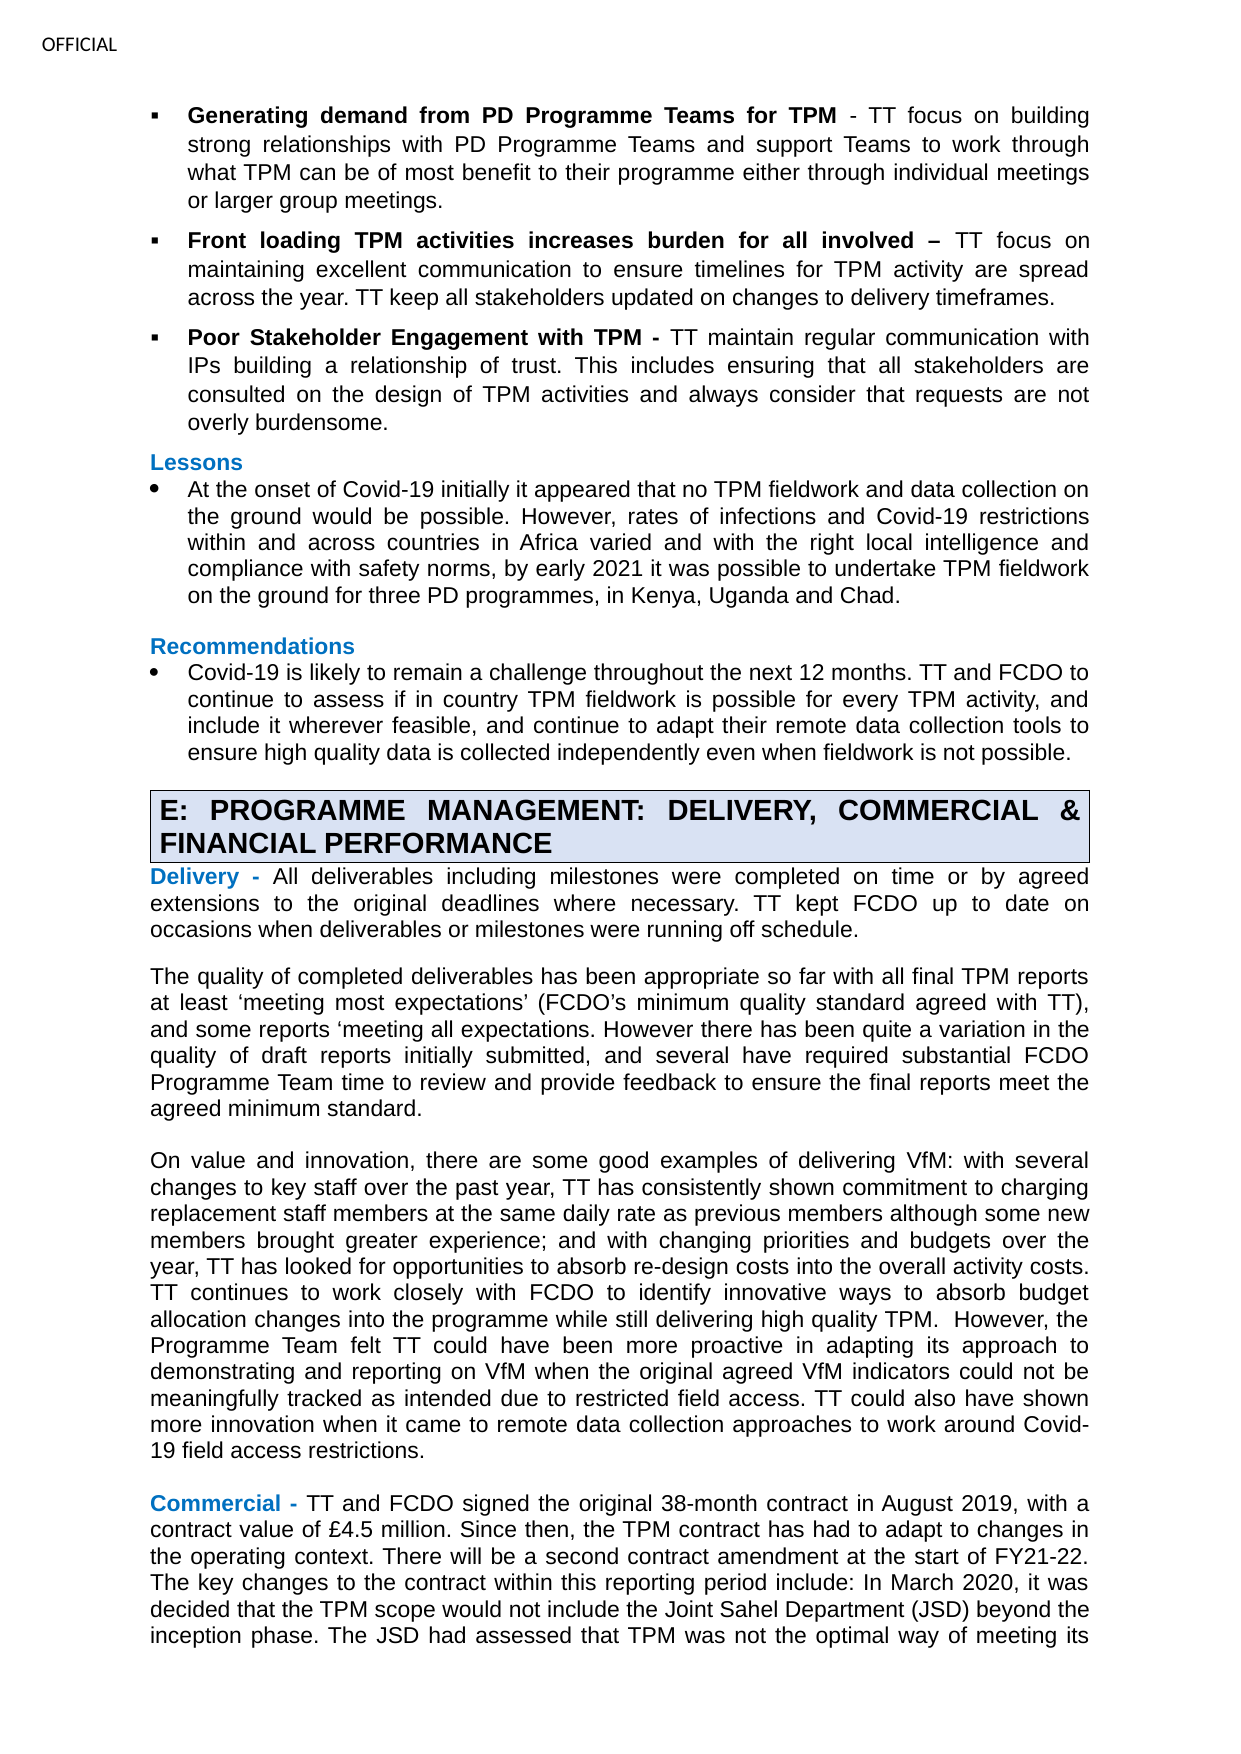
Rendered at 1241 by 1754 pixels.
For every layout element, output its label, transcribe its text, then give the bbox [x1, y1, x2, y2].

text Lessons [150, 449, 1090, 476]
text The quality of completed deliverables has been appropriate so far with all final TPM reports at least ‘meeting most expectations’ (FCDO’s minimum quality standard agreed with TT), and some reports ‘meeting all expectations. However there has been quite a variation in the quality of draft reports initially submitted, and several have required substantial FCDO Programme Team time to review and provide feedback to ensure the final reports meet the agreed minimum standard. [150, 963, 1090, 1121]
list Generating demand from PD Programme Teams for TPM - TT focus on building strong relationships with PD Programme Teams and support Teams to work through what TPM can be of most benefit to their programme either through individual meetings or larger group meetings. [150, 102, 1090, 213]
text Commercial - TT and FCDO signed the original 38-month contract in August 2019, with a contract value of £4.5 million. Since then, the TPM contract has had to adapt to changes in the operating context. There will be a second contract amendment at the start of FY21-22. The key changes to the contract within this reporting period include: In March 2020, it was decided that the TPM scope would not include the Joint Sahel Department (JSD) beyond the inception phase. The JSD had assessed that TPM was not the optimal way of meeting its [150, 1490, 1090, 1648]
list Covid-19 is likely to remain a challenge throughout the next 12 months. TT and FCDO to continue to assess if in country TPM fieldwork is possible for every TPM activity, and include it wherever feasible, and continue to adapt their remote data collection tools to ensure high quality data is collected independently even when fieldwork is not possible. [150, 659, 1090, 765]
text E: PROGRAMME MANAGEMENT: DELIVERY, COMMERCIAL & FINANCIAL PERFORMANCE [151, 791, 1089, 862]
list Poor Stakeholder Engagement with TPM - TT maintain regular communication with IPs building a relationship of trust. This includes ensuring that all stakeholders are consulted on the design of TPM activities and always consider that requests are not overly burdensome. [150, 324, 1090, 435]
text Delivery - All deliverables including milestones were completed on time or by agreed extensions to the original deadlines where necessary. TT kept FCDO up to date on occasions when deliverables or milestones were running off schedule. [150, 863, 1090, 942]
list Front loading TPM activities increases burden for all involved – TT focus on maintaining excellent communication to ensure timelines for TPM activity are spread across the year. TT keep all stakeholders updated on changes to delivery timeframes. [150, 227, 1090, 310]
text On value and innovation, there are some good examples of delivering VfM: with several changes to key staff over the past year, TT has consistently shown commitment to charging replacement staff members at the same daily rate as previous members although some new members brought greater experience; and with changing priorities and budgets over the year, TT has looked for opportunities to absorb re-design costs into the overall activity costs. TT continues to work closely with FCDO to identify innovative ways to absorb budget allocation changes into the programme while still delivering high quality TPM. However, the Programme Team felt TT could have been more proactive in adapting its approach to demonstrating and reporting on VfM when the original agreed VfM indicators could not be meaningfully tracked as intended due to restricted field access. TT could also have shown more innovation when it came to remote data collection approaches to work around Covid-19 field access restrictions. [150, 1147, 1090, 1464]
text Recommendations [150, 633, 1090, 659]
list At the onset of Covid-19 initially it appeared that no TPM fieldwork and data collection on the ground would be possible. However, rates of infections and Covid-19 restrictions within and across countries in Africa varied and with the right local intelligence and compliance with safety norms, by early 2021 it was possible to undertake TPM fieldwork on the ground for three PD programmes, in Kenya, Uganda and Chad. [150, 476, 1090, 608]
